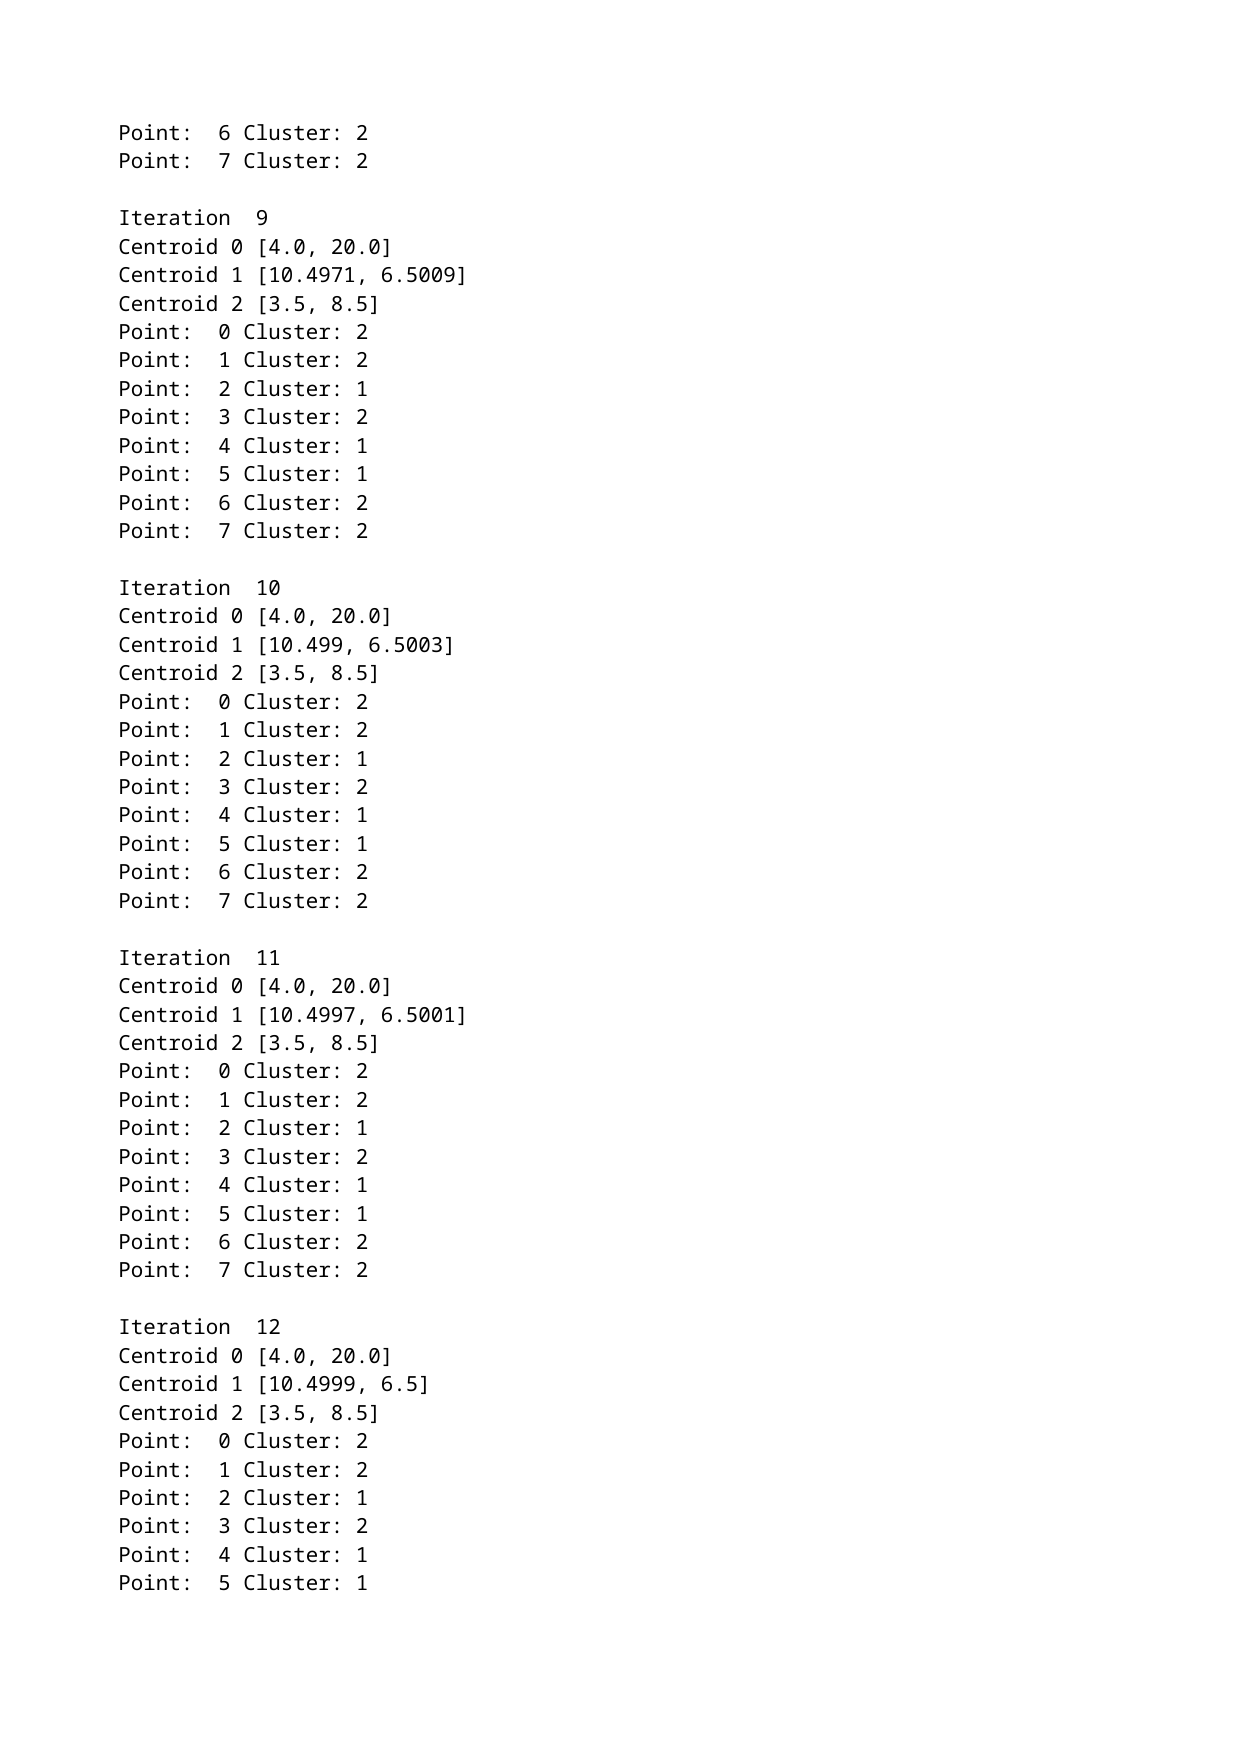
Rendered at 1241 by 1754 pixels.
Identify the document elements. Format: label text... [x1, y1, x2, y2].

text Centroid 2 [3.5, 8.5] [118, 1398, 1122, 1426]
text Point: 2 Cluster: 1 [118, 1113, 1122, 1142]
text Centroid 2 [3.5, 8.5] [118, 658, 1122, 687]
text Point: 3 Cluster: 2 [118, 772, 1122, 801]
text Centroid 2 [3.5, 8.5] [118, 1028, 1122, 1057]
text Point: 3 Cluster: 2 [118, 1142, 1122, 1170]
text Point: 5 Cluster: 1 [118, 1568, 1122, 1597]
text Point: 2 Cluster: 1 [118, 1483, 1122, 1512]
text Centroid 0 [4.0, 20.0] [118, 1341, 1122, 1369]
text Point: 2 Cluster: 1 [118, 374, 1122, 402]
text Point: 7 Cluster: 2 [118, 147, 1122, 175]
text Point: 3 Cluster: 2 [118, 402, 1122, 431]
text Centroid 1 [10.4997, 6.5001] [118, 1000, 1122, 1028]
text Point: 6 Cluster: 2 [118, 857, 1122, 886]
text Point: 6 Cluster: 2 [118, 118, 1122, 147]
text Point: 0 Cluster: 2 [118, 1057, 1122, 1085]
text Point: 4 Cluster: 1 [118, 1170, 1122, 1199]
text Point: 4 Cluster: 1 [118, 431, 1122, 459]
text Iteration 12 [118, 1312, 1122, 1341]
text Centroid 0 [4.0, 20.0] [118, 232, 1122, 260]
text Point: 4 Cluster: 1 [118, 1540, 1122, 1568]
text Point: 0 Cluster: 2 [118, 317, 1122, 346]
text Centroid 2 [3.5, 8.5] [118, 289, 1122, 317]
text Point: 0 Cluster: 2 [118, 687, 1122, 715]
text Centroid 1 [10.499, 6.5003] [118, 630, 1122, 658]
text Iteration 11 [118, 943, 1122, 971]
text Point: 5 Cluster: 1 [118, 459, 1122, 488]
text Centroid 1 [10.4999, 6.5] [118, 1369, 1122, 1398]
text Point: 4 Cluster: 1 [118, 801, 1122, 829]
text Point: 7 Cluster: 2 [118, 1256, 1122, 1284]
text Iteration 10 [118, 573, 1122, 602]
text Centroid 1 [10.4971, 6.5009] [118, 260, 1122, 289]
text Point: 0 Cluster: 2 [118, 1426, 1122, 1455]
text Point: 6 Cluster: 2 [118, 488, 1122, 516]
text Point: 6 Cluster: 2 [118, 1227, 1122, 1256]
text Centroid 0 [4.0, 20.0] [118, 602, 1122, 630]
text Point: 1 Cluster: 2 [118, 1455, 1122, 1483]
text Point: 1 Cluster: 2 [118, 346, 1122, 374]
text Point: 1 Cluster: 2 [118, 1085, 1122, 1113]
text Point: 5 Cluster: 1 [118, 829, 1122, 857]
text Centroid 0 [4.0, 20.0] [118, 971, 1122, 1000]
text Point: 1 Cluster: 2 [118, 715, 1122, 744]
text Point: 3 Cluster: 2 [118, 1512, 1122, 1540]
text Iteration 9 [118, 203, 1122, 232]
text Point: 2 Cluster: 1 [118, 744, 1122, 772]
text Point: 5 Cluster: 1 [118, 1199, 1122, 1227]
text Point: 7 Cluster: 2 [118, 886, 1122, 914]
text Point: 7 Cluster: 2 [118, 516, 1122, 545]
